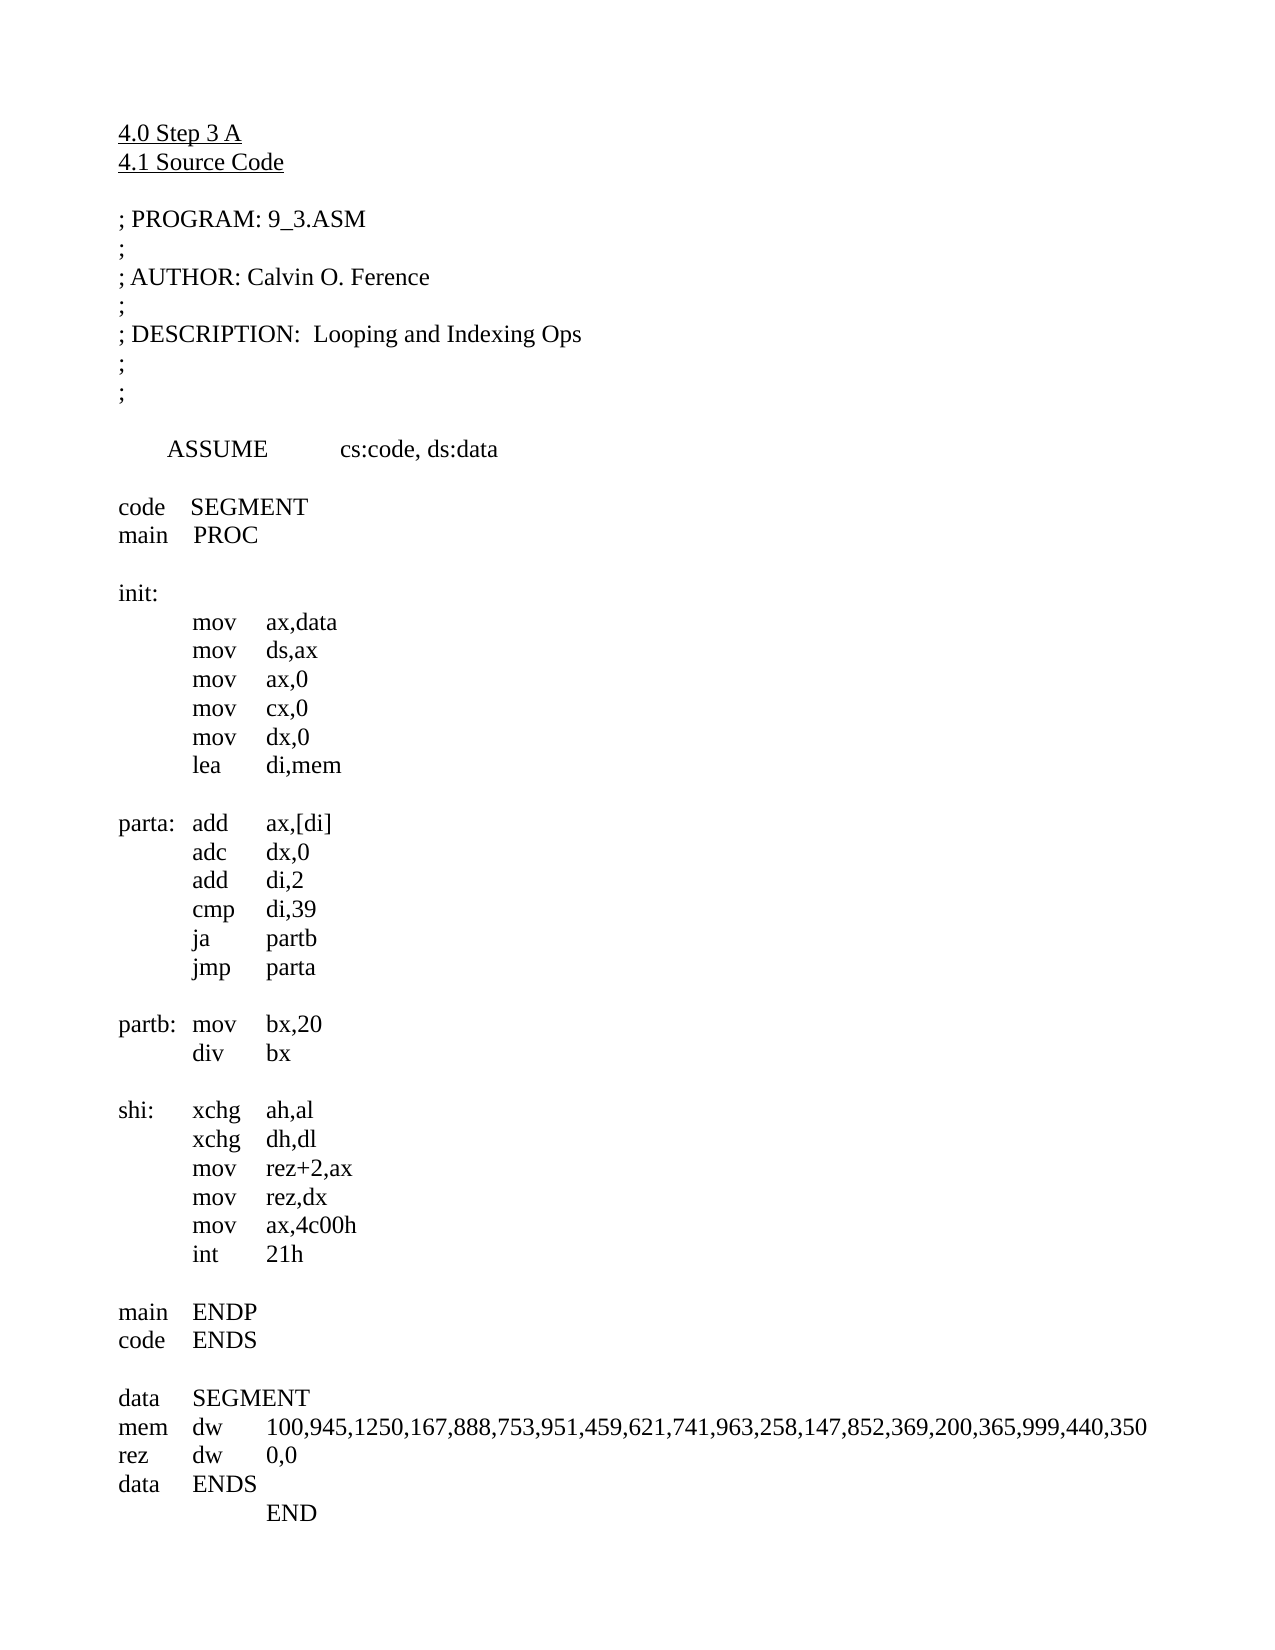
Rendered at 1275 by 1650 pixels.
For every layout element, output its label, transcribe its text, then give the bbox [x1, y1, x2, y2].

text mov cx,0 [118, 693, 1157, 722]
text 4.0 Step 3 A [118, 118, 1157, 147]
text xchg dh,dl [118, 1124, 1157, 1153]
text code ENDS [118, 1326, 1157, 1354]
text main PROC [118, 521, 1157, 549]
text ; [118, 377, 1157, 406]
text ; [118, 233, 1157, 262]
text mov ax,4c00h [118, 1211, 1157, 1239]
text ASSUME cs:code, ds:data [118, 434, 1157, 463]
text ; PROGRAM: 9_3.ASM [118, 204, 1157, 233]
text int 21h [118, 1239, 1157, 1268]
text init: [118, 578, 1157, 607]
text parta: add ax,[di] [118, 808, 1157, 837]
text rez dw 0,0 [118, 1441, 1157, 1469]
text partb: mov bx,20 [118, 1009, 1157, 1038]
text ; DESCRIPTION: Looping and Indexing Ops [118, 319, 1157, 348]
text lea di,mem [118, 751, 1157, 779]
text ; [118, 291, 1157, 319]
text mov ds,ax [118, 636, 1157, 664]
text cmp di,39 [118, 894, 1157, 923]
text 4.1 Source Code [118, 147, 1157, 176]
text adc dx,0 [118, 837, 1157, 866]
text main ENDP [118, 1297, 1157, 1326]
text mov ax,0 [118, 664, 1157, 693]
text ja partb [118, 923, 1157, 952]
text mov rez+2,ax [118, 1153, 1157, 1182]
text data SEGMENT [118, 1383, 1157, 1412]
text shi: xchg ah,al [118, 1096, 1157, 1124]
text mov ax,data [118, 607, 1157, 636]
text mov dx,0 [118, 722, 1157, 751]
text mem dw 100,945,1250,167,888,753,951,459,621,741,963,258,147,852,369,200,365,999,440,350 [118, 1412, 1157, 1441]
text ; AUTHOR: Calvin O. Ference [118, 262, 1157, 291]
text ; [118, 348, 1157, 377]
text div bx [118, 1038, 1157, 1067]
text code SEGMENT [118, 492, 1157, 521]
text END [118, 1498, 1157, 1527]
text jmp parta [118, 952, 1157, 981]
text mov rez,dx [118, 1182, 1157, 1211]
text add di,2 [118, 866, 1157, 894]
text data ENDS [118, 1469, 1157, 1498]
